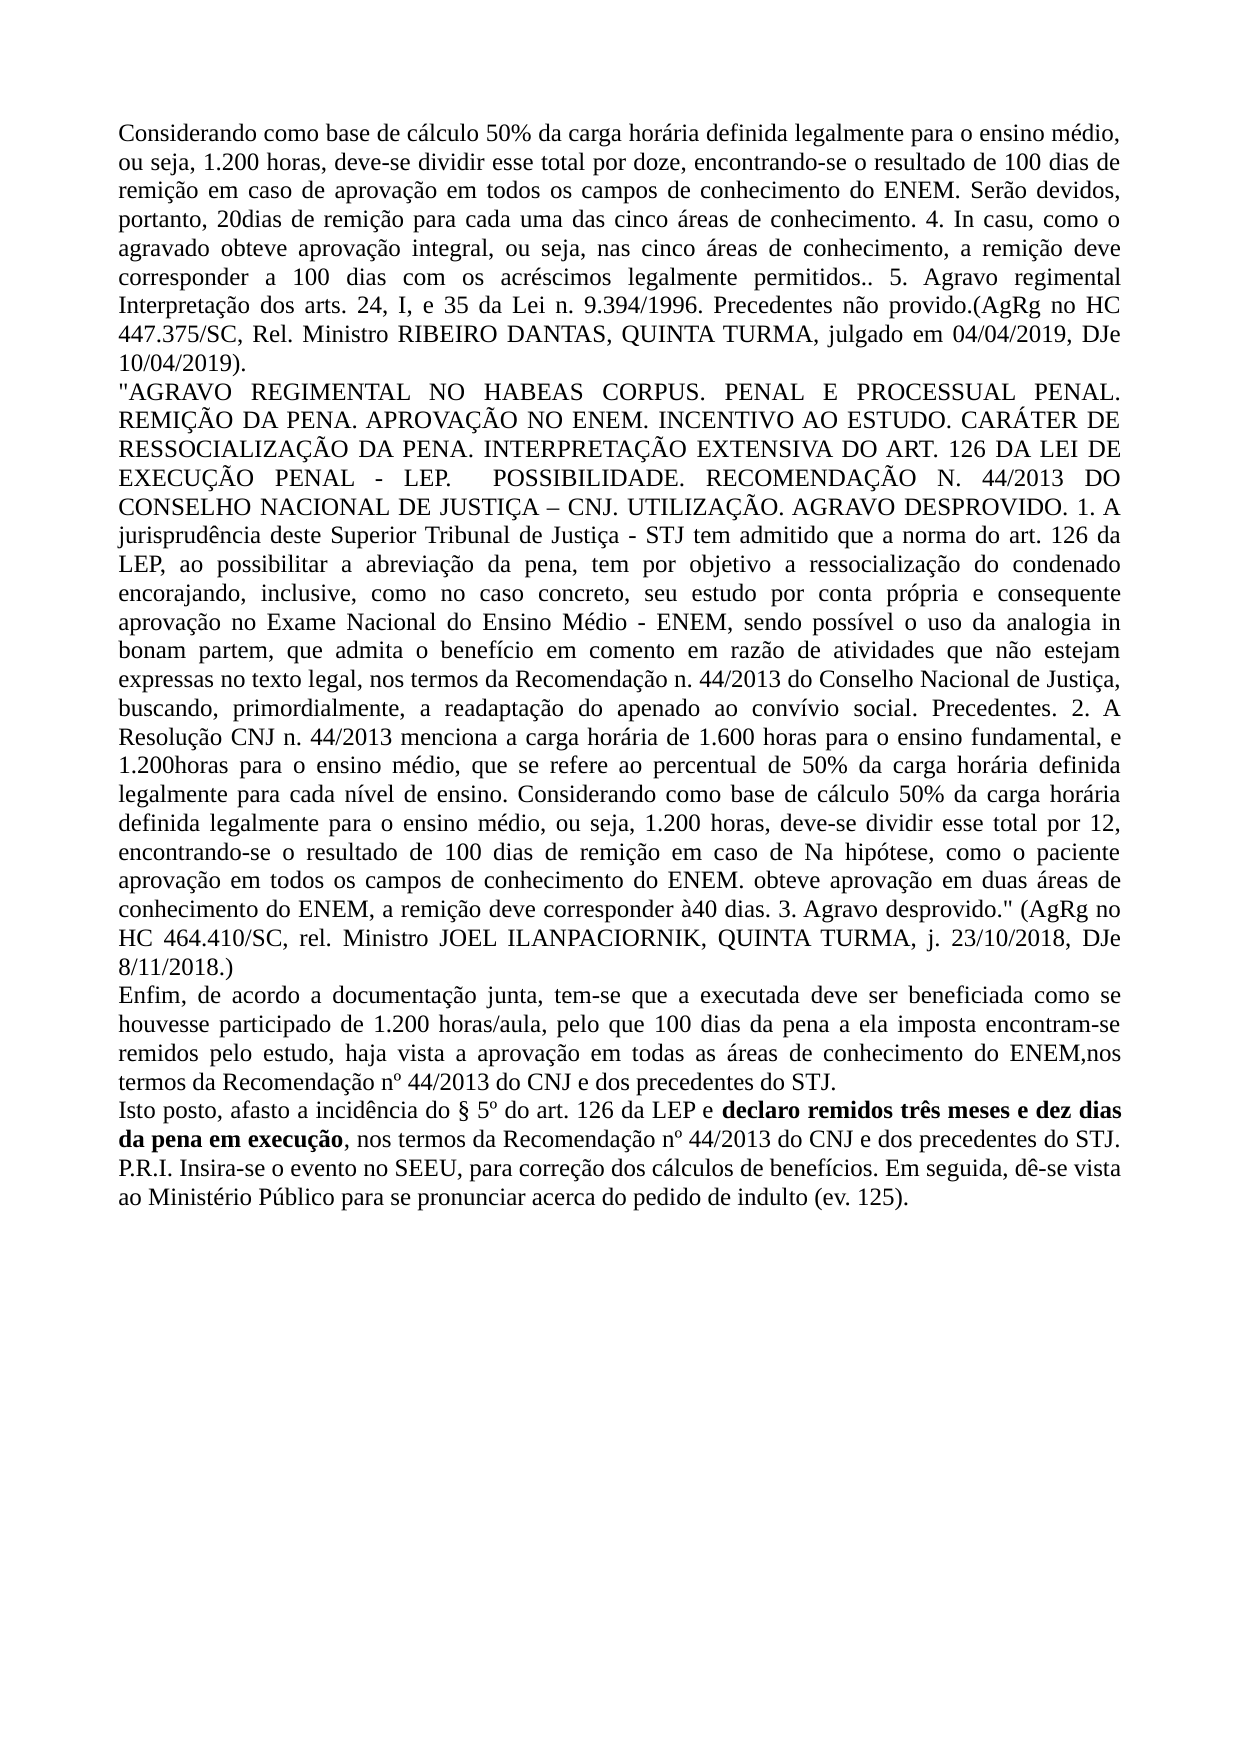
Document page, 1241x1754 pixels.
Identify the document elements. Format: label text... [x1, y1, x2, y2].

text Enfim, de acordo a documentação junta, tem-se que a executada deve ser beneficiada como se houvesse participado de 1.200 horas/aula, pelo que 100 dias da pena a ela imposta encontram-se remidos pelo estudo, haja vista a aprovação em todas as áreas de conhecimento do ENEM,nos termos da Recomendação nº 44/2013 do CNJ e dos precedentes do STJ. [118, 981, 1122, 1096]
text "AGRAVO REGIMENTAL NO HABEAS CORPUS. PENAL E PROCESSUAL PENAL. REMIÇÃO DA PENA. APROVAÇÃO NO ENEM. INCENTIVO AO ESTUDO. CARÁTER DE RESSOCIALIZAÇÃO DA PENA. INTERPRETAÇÃO EXTENSIVA DO ART. 126 DA LEI DE EXECUÇÃO PENAL - LEP. POSSIBILIDADE. RECOMENDAÇÃO N. 44/2013 DO CONSELHO NACIONAL DE JUSTIÇA – CNJ. UTILIZAÇÃO. AGRAVO DESPROVIDO. 1. A jurisprudência deste Superior Tribunal de Justiça - STJ tem admitido que a norma do art. 126 da LEP, ao possibilitar a abreviação da pena, tem por objetivo a ressocialização do condenado encorajando, inclusive, como no caso concreto, seu estudo por conta própria e consequente aprovação no Exame Nacional do Ensino Médio - ENEM, sendo possível o uso da analogia in bonam partem, que admita o benefício em comento em razão de atividades que não estejam expressas no texto legal, nos termos da Recomendação n. 44/2013 do Conselho Nacional de Justiça, buscando, primordialmente, a readaptação do apenado ao convívio social. Precedentes. 2. A Resolução CNJ n. 44/2013 menciona a carga horária de 1.600 horas para o ensino fundamental, e 1.200horas para o ensino médio, que se refere ao percentual de 50% da carga horária definida legalmente para cada nível de ensino. Considerando como base de cálculo 50% da carga horária definida legalmente para o ensino médio, ou seja, 1.200 horas, deve-se dividir esse total por 12, encontrando-se o resultado de 100 dias de remição em caso de Na hipótese, como o paciente aprovação em todos os campos de conhecimento do ENEM. obteve aprovação em duas áreas de conhecimento do ENEM, a remição deve corresponder à40 dias. 3. Agravo desprovido." (AgRg no HC 464.410/SC, rel. Ministro JOEL ILANPACIORNIK, QUINTA TURMA, j. 23/10/2018, DJe 8/11/2018.) [118, 377, 1122, 981]
text Isto posto, afasto a incidência do § 5º do art. 126 da LEP e declaro remidos três meses e dez dias da pena em execução, nos termos da Recomendação nº 44/2013 do CNJ e dos precedentes do STJ. P.R.I. Insira-se o evento no SEEU, para correção dos cálculos de benefícios. Em seguida, dê-se vista ao Ministério Público para se pronunciar acerca do pedido de indulto (ev. 125). [118, 1096, 1122, 1211]
text Considerando como base de cálculo 50% da carga horária definida legalmente para o ensino médio, ou seja, 1.200 horas, deve-se dividir esse total por doze, encontrando-se o resultado de 100 dias de remição em caso de aprovação em todos os campos de conhecimento do ENEM. Serão devidos, portanto, 20dias de remição para cada uma das cinco áreas de conhecimento. 4. In casu, como o agravado obteve aprovação integral, ou seja, nas cinco áreas de conhecimento, a remição deve corresponder a 100 dias com os acréscimos legalmente permitidos.. 5. Agravo regimental Interpretação dos arts. 24, I, e 35 da Lei n. 9.394/1996. Precedentes não provido.(AgRg no HC 447.375/SC, Rel. Ministro RIBEIRO DANTAS, QUINTA TURMA, julgado em 04/04/2019, DJe 10/04/2019). [118, 118, 1122, 377]
